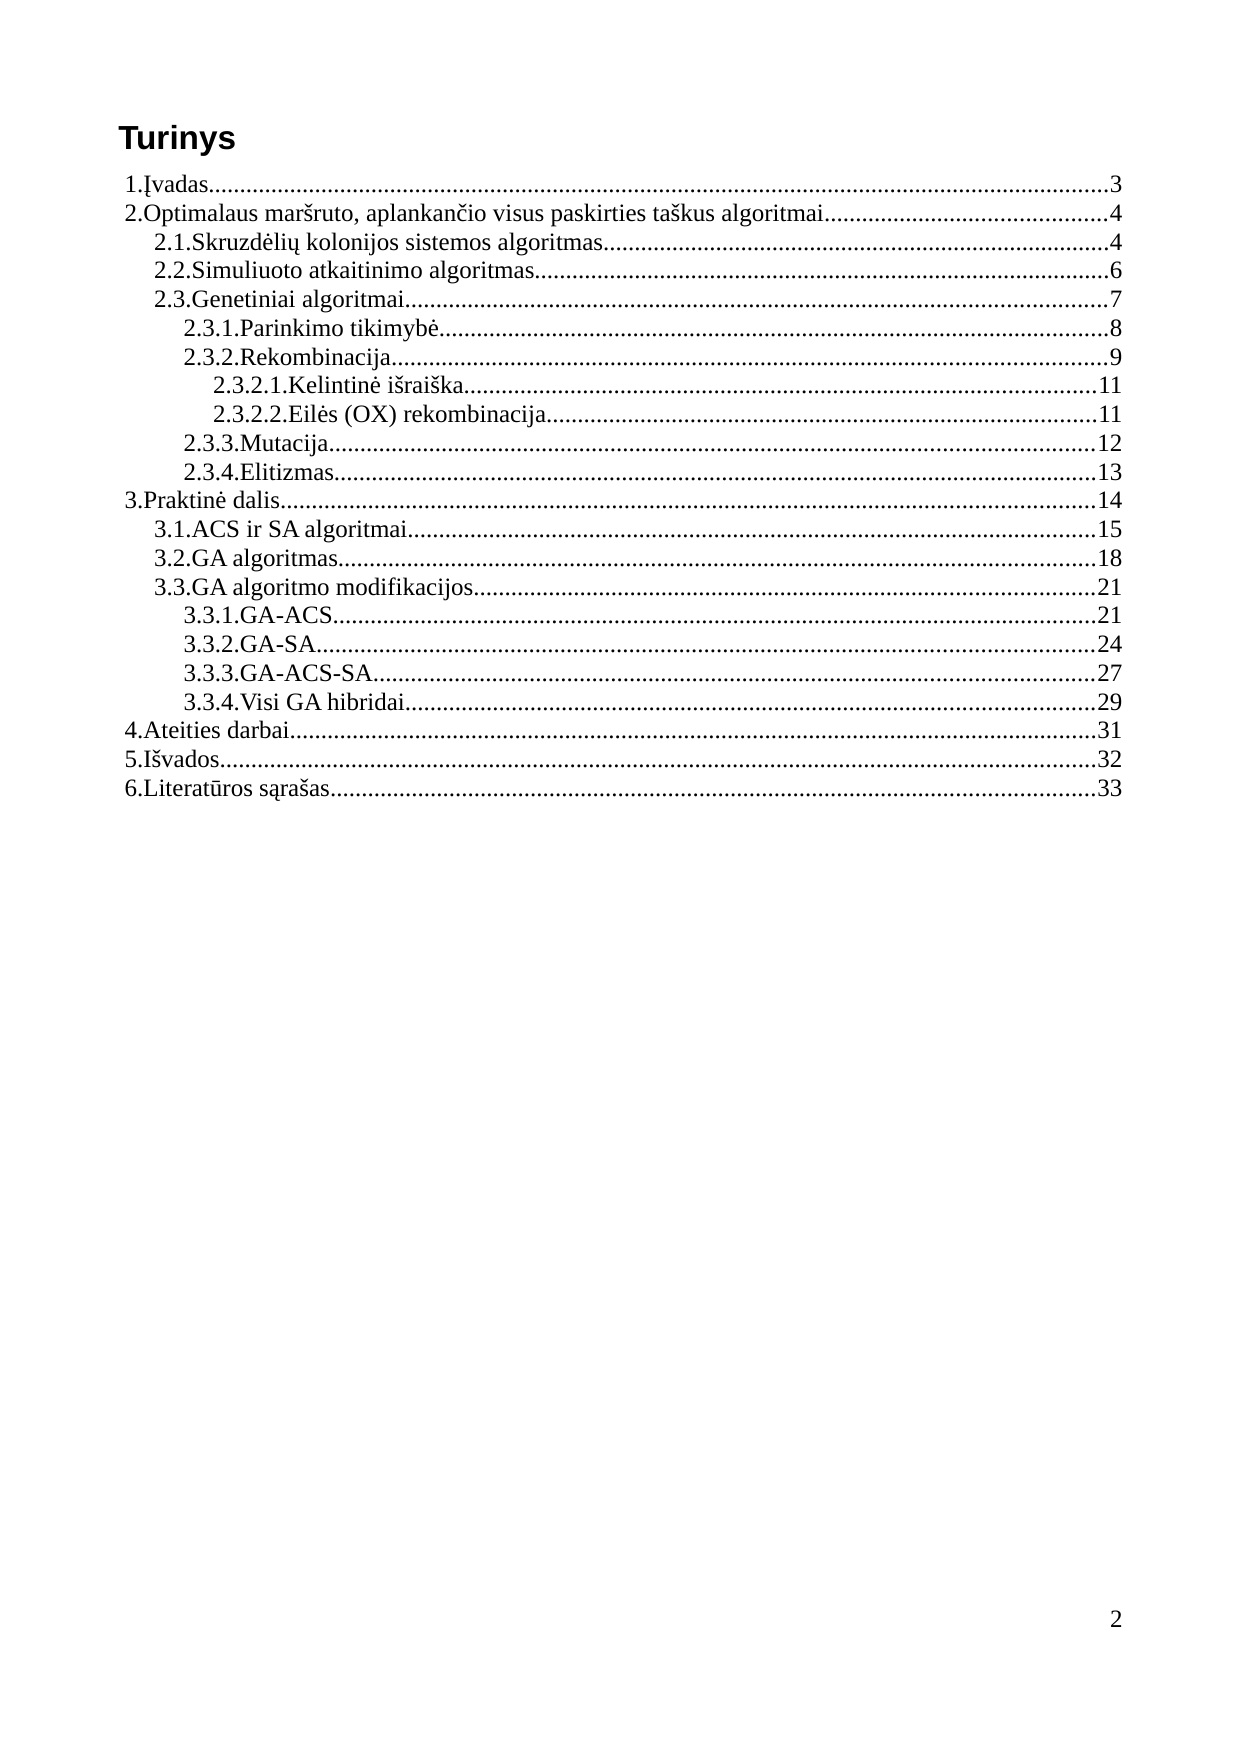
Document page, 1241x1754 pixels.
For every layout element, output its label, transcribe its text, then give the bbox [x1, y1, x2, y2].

text 3.3.GA algoritmo modifikacijos 21 [148, 572, 1122, 600]
text 2.3.1.Parinkimo tikimybė 8 [177, 313, 1122, 342]
text 4.Ateities darbai 31 [118, 715, 1122, 744]
text 2.3.2.1.Kelintinė išraiška 11 [207, 370, 1122, 399]
text 3.3.3.GA-ACS-SA 27 [177, 658, 1122, 687]
text 3.1.ACS ir SA algoritmai 15 [148, 514, 1122, 543]
text 5.Išvados 32 [118, 744, 1122, 773]
text 2.3.4.Elitizmas 13 [177, 457, 1122, 485]
text 3.3.1.GA-ACS 21 [177, 600, 1122, 629]
text 2.3.Genetiniai algoritmai 7 [148, 284, 1122, 313]
text 2.3.2.Rekombinacija 9 [177, 342, 1122, 370]
text 3.Praktinė dalis 14 [118, 485, 1122, 514]
text 2.2.Simuliuoto atkaitinimo algoritmas 6 [148, 255, 1122, 284]
subtitle Turinys [118, 118, 1122, 157]
text 3.2.GA algoritmas 18 [148, 543, 1122, 572]
text 2.3.2.2.Eilės (OX) rekombinacija 11 [207, 399, 1122, 428]
text 6.Literatūros sąrašas 33 [118, 773, 1122, 802]
text 2.3.3.Mutacija 12 [177, 428, 1122, 457]
text 3.3.4.Visi GA hibridai 29 [177, 687, 1122, 715]
text 2.1.Skruzdėlių kolonijos sistemos algoritmas 4 [148, 227, 1122, 255]
text 1.Įvadas 3 [118, 169, 1122, 198]
text 3.3.2.GA-SA 24 [177, 629, 1122, 658]
text 2.Optimalaus maršruto, aplankančio visus paskirties taškus algoritmai 4 [118, 198, 1122, 227]
